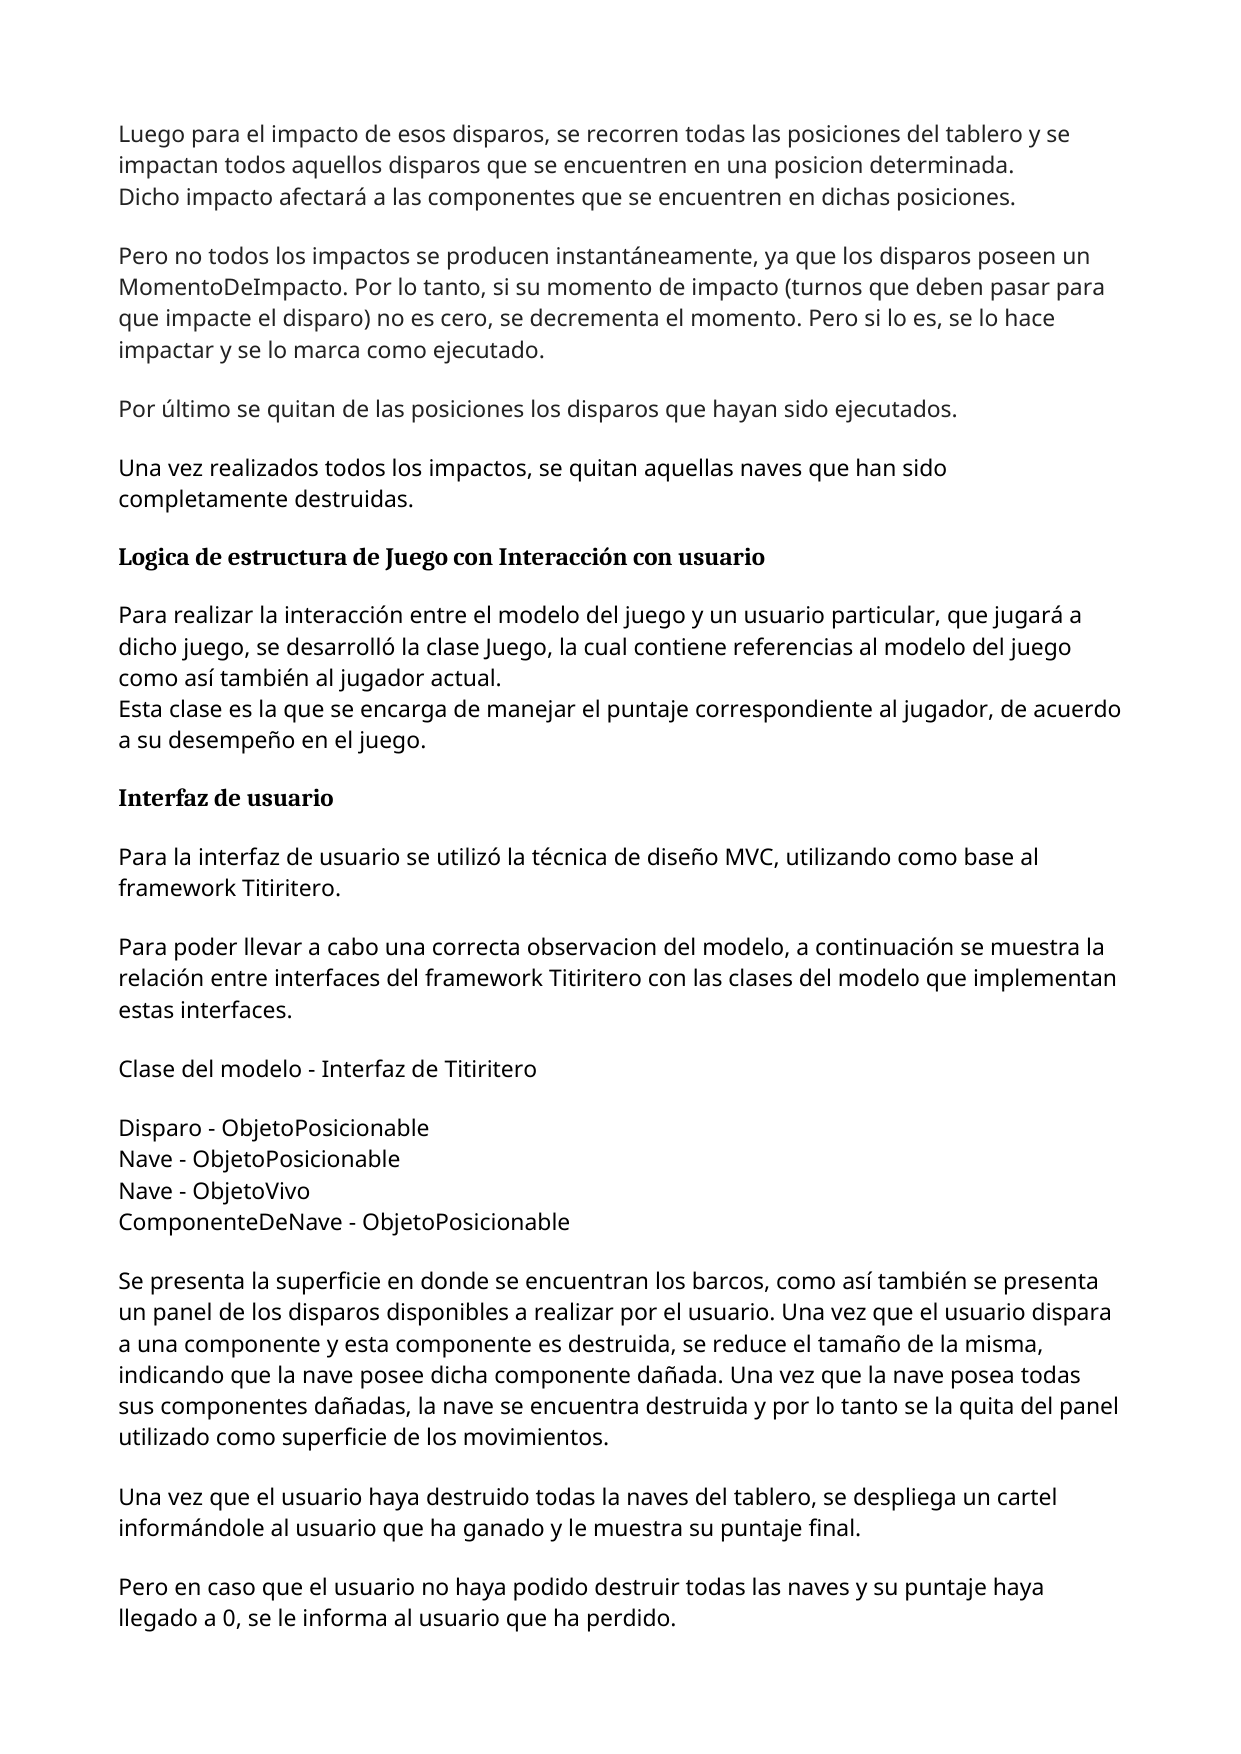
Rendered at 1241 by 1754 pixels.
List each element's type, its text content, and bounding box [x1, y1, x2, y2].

text Esta clase es la que se encarga de manejar el puntaje correspondiente al jugador, de acuerdo a su desempeño en el juego. [118, 693, 1122, 756]
text Interfaz de usuario [118, 784, 1122, 812]
text Para realizar la interacción entre el modelo del juego y un usuario particular, que jugará a dicho juego, se desarrolló la clase Juego, la cual contiene referencias al modelo del juego como así también al jugador actual. [118, 599, 1122, 693]
text Clase del modelo - Interfaz de Titiritero [118, 1053, 1122, 1084]
text Para la interfaz de usuario se utilizó la técnica de diseño MVC, utilizando como base al framework Titiritero. [118, 841, 1122, 903]
text Dicho impacto afectará a las componentes que se encuentren en dichas posiciones. [118, 181, 1122, 212]
text Por último se quitan de las posiciones los disparos que hayan sido ejecutados. [118, 393, 1122, 424]
text Disparo - ObjetoPosicionable [118, 1112, 1122, 1143]
text Se presenta la superficie en donde se encuentran los barcos, como así también se presenta un panel de los disparos disponibles a realizar por el usuario. Una vez que el usuario dispara a una componente y esta componente es destruida, se reduce el tamaño de la misma, indicando que la nave posee dicha componente dañada. Una vez que la nave posea todas sus componentes dañadas, la nave se encuentra destruida y por lo tanto se la quita del panel utilizado como superficie de los movimientos. [118, 1265, 1122, 1453]
text ComponenteDeNave - ObjetoPosicionable [118, 1206, 1122, 1237]
text Nave - ObjetoVivo [118, 1174, 1122, 1206]
text Logica de estructura de Juego con Interacción con usuario [118, 543, 1122, 571]
text Pero en caso que el usuario no haya podido destruir todas las naves y su puntaje haya llegado a 0, se le informa al usuario que ha perdido. [118, 1571, 1122, 1634]
text Pero no todos los impactos se producen instantáneamente, ya que los disparos poseen un MomentoDeImpacto. Por lo tanto, si su momento de impacto (turnos que deben pasar para que impacte el disparo) no es cero, se decrementa el momento. Pero si lo es, se lo hace impactar y se lo marca como ejecutado. [118, 240, 1122, 365]
text Una vez que el usuario haya destruido todas la naves del tablero, se despliega un cartel informándole al usuario que ha ganado y le muestra su puntaje final. [118, 1481, 1122, 1543]
text Una vez realizados todos los impactos, se quitan aquellas naves que han sido completamente destruidas. [118, 452, 1122, 515]
text Luego para el impacto de esos disparos, se recorren todas las posiciones del tablero y se impactan todos aquellos disparos que se encuentren en una posicion determinada. [118, 118, 1122, 181]
text Nave - ObjetoPosicionable [118, 1143, 1122, 1174]
text Para poder llevar a cabo una correcta observacion del modelo, a continuación se muestra la relación entre interfaces del framework Titiritero con las clases del modelo que implementan estas interfaces. [118, 931, 1122, 1025]
